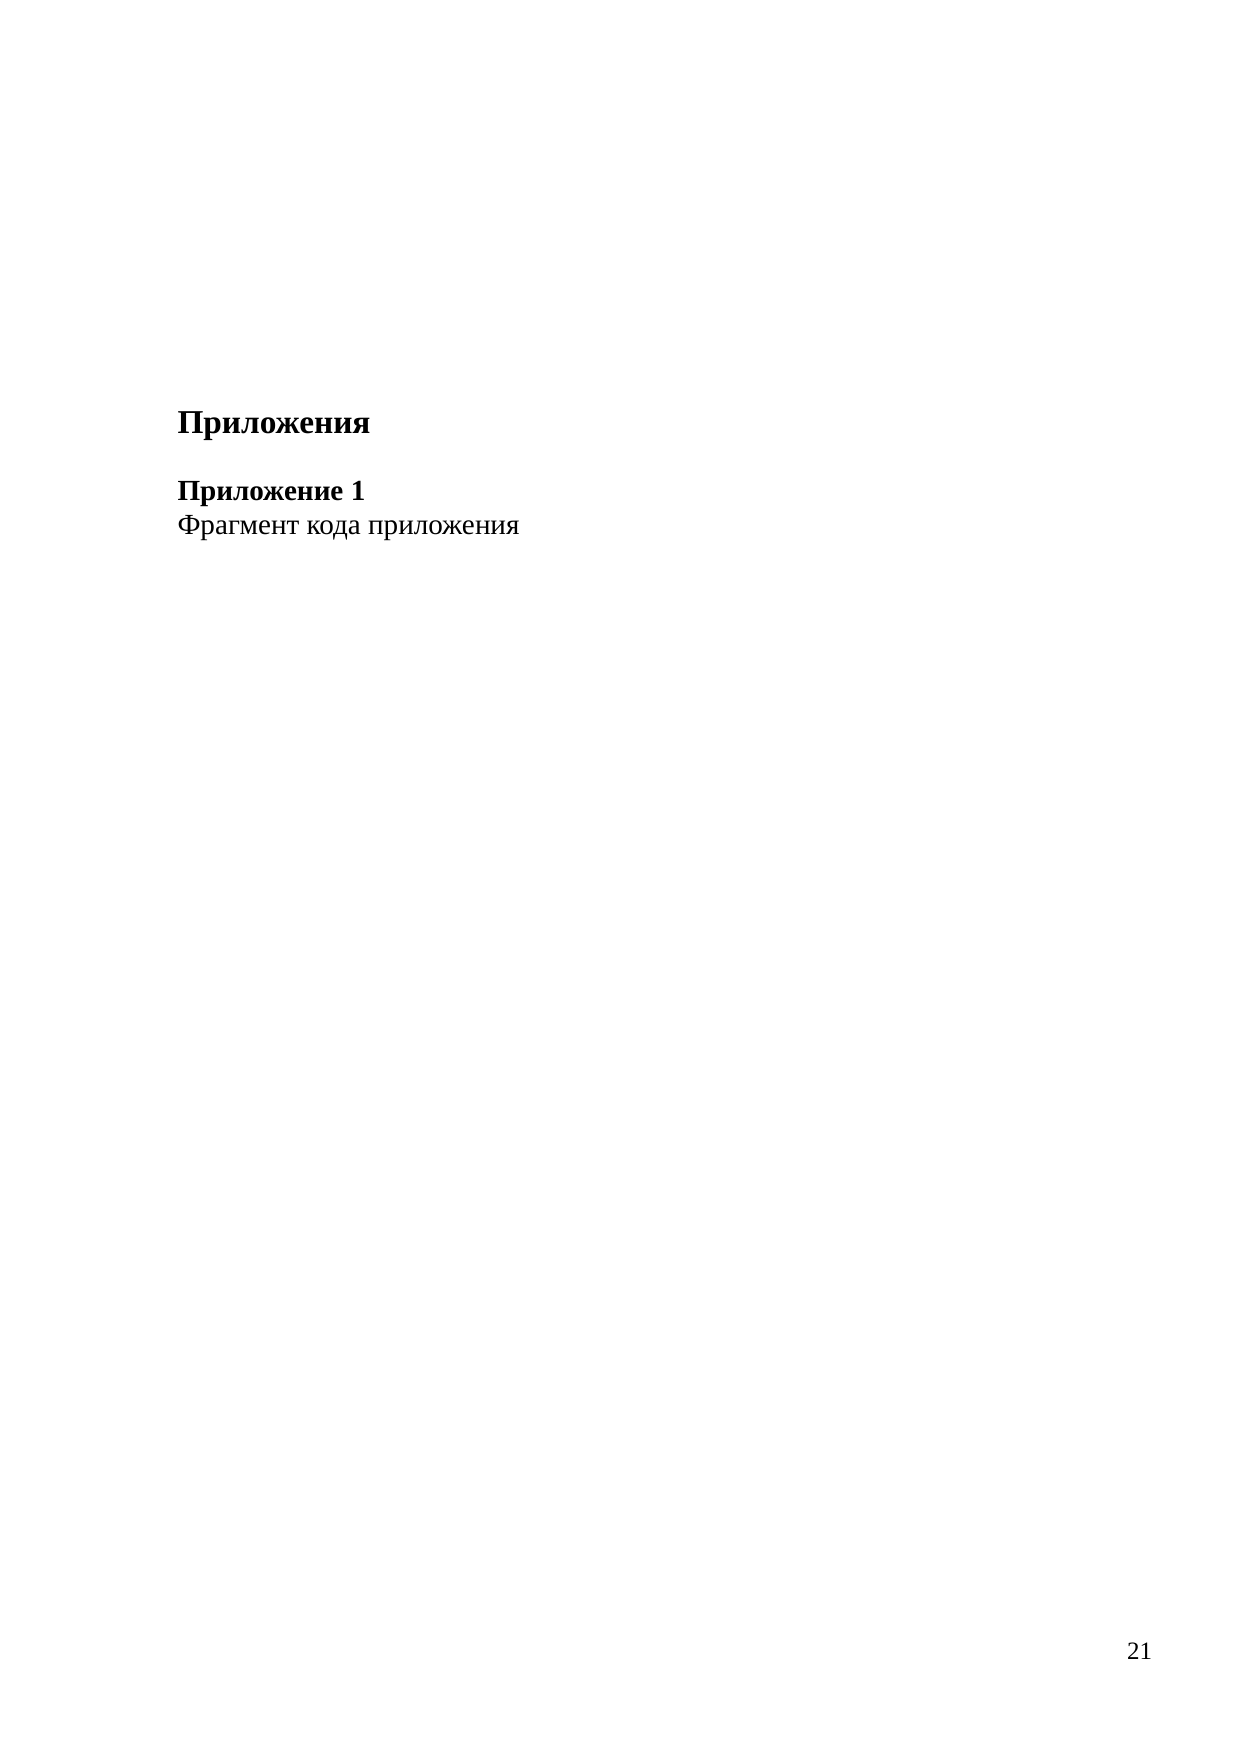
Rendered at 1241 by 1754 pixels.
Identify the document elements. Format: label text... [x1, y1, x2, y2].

text Фрагмент кода приложения [177, 507, 1152, 541]
subtitle Приложения [177, 402, 1152, 440]
subtitle Приложение 1 [177, 473, 1152, 507]
